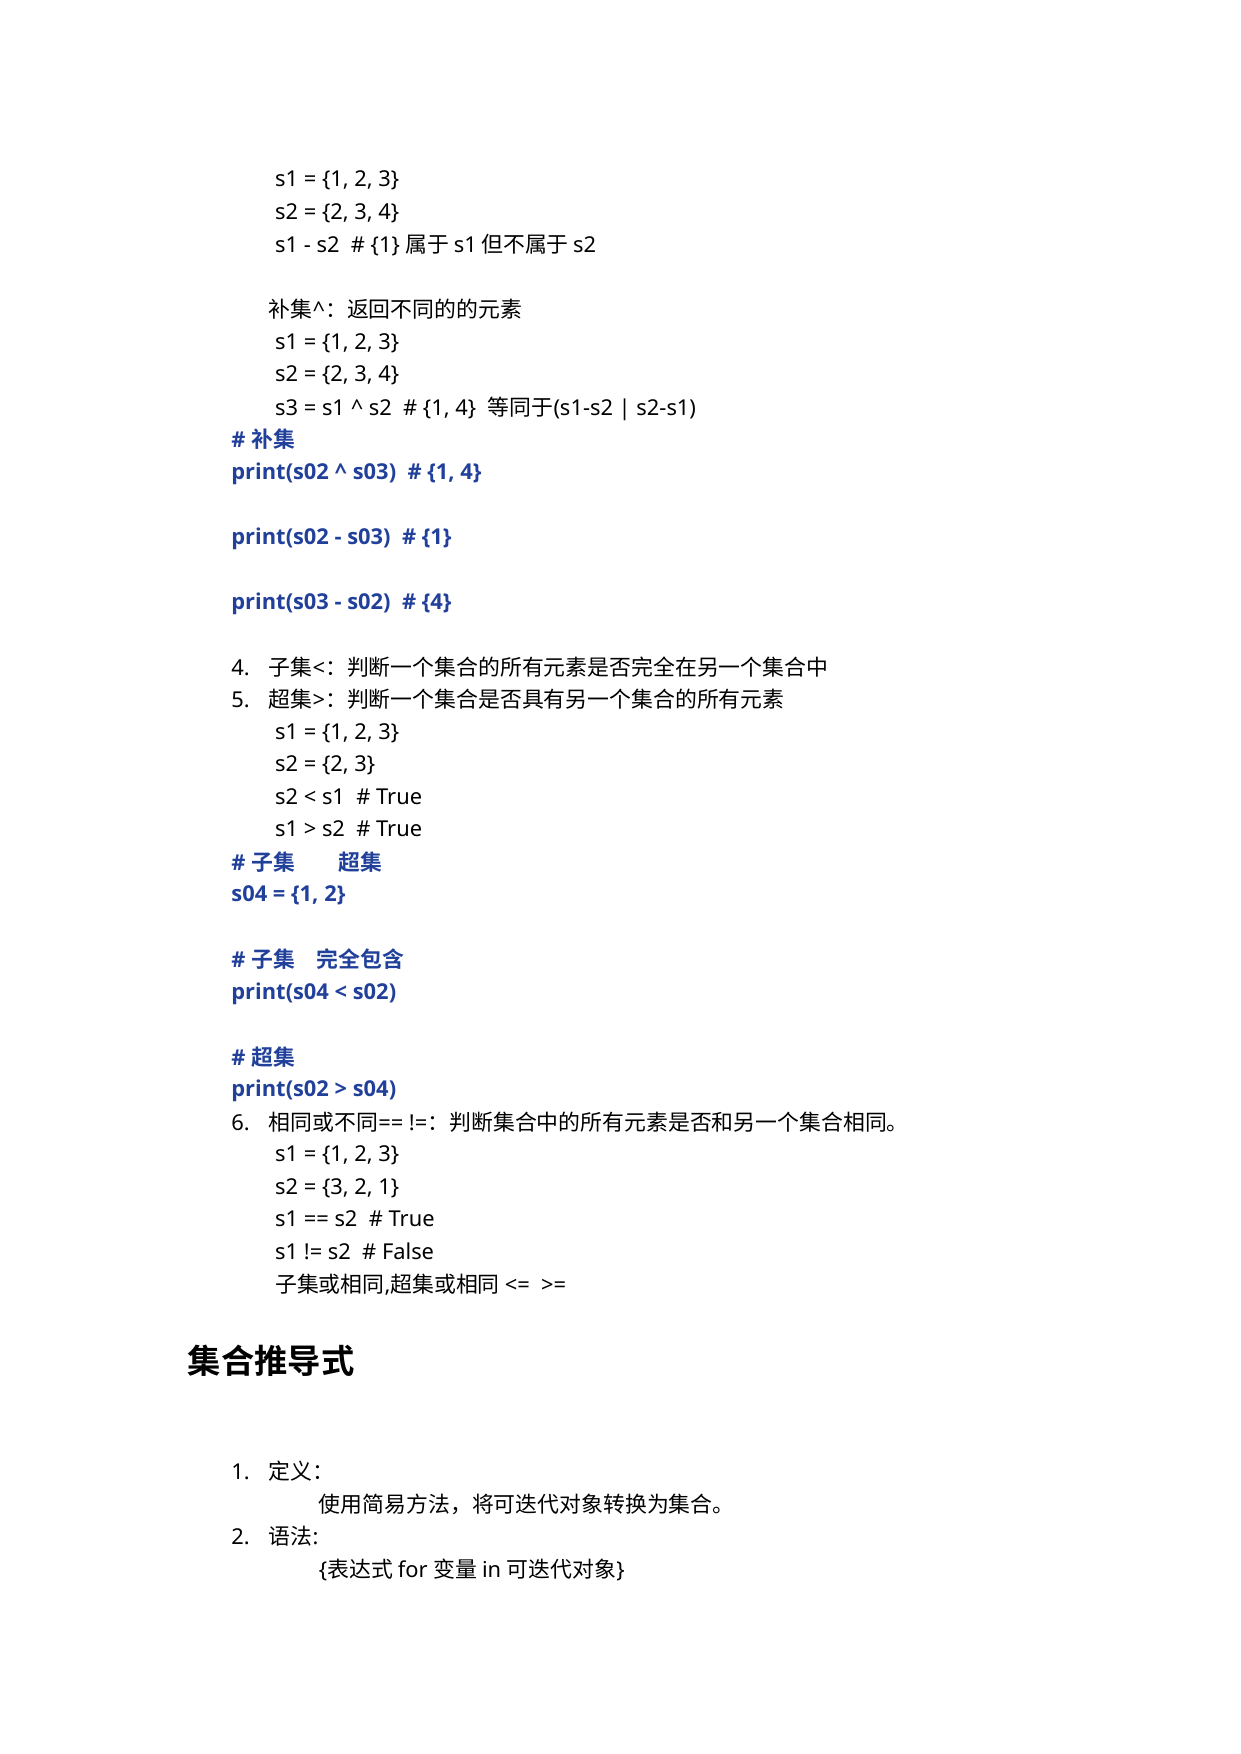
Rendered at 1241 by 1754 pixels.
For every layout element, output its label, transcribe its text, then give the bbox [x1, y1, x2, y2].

text print(s02 - s03) # {1} [187, 519, 1053, 552]
text {表达式 for 变量 in 可迭代对象} [275, 1551, 1053, 1584]
text s1 = {1, 2, 3} [187, 324, 1053, 357]
text s3 = s1 ^ s2 # {1, 4} 等同于(s1-s2 | s2-s1) [187, 389, 1053, 422]
text s1 = {1, 2, 3} [187, 714, 1053, 747]
text print(s02 > s04) [187, 1072, 1053, 1104]
list 语法: [231, 1519, 1053, 1551]
text # 子集 完全包含 [187, 942, 1053, 974]
text s2 < s1 # True [187, 779, 1053, 812]
text s1 != s2 # False [187, 1234, 1053, 1267]
text 子集或相同,超集或相同 <= >= [231, 1267, 1053, 1299]
list 定义： [231, 1454, 1053, 1486]
text s1 = {1, 2, 3} [187, 162, 1053, 194]
text s04 = {1, 2} [187, 877, 1053, 909]
text # 子集 超集 [187, 844, 1053, 877]
text s2 = {2, 3, 4} [187, 357, 1053, 389]
text # 补集 [187, 422, 1053, 454]
text s1 == s2 # True [187, 1202, 1053, 1234]
list 补集^：返回不同的的元素 [269, 292, 1053, 324]
text s1 > s2 # True [187, 812, 1053, 844]
text s1 = {1, 2, 3} [187, 1137, 1053, 1169]
list 超集>：判断一个集合是否具有另一个集合的所有元素 [231, 682, 1053, 714]
list 子集<：判断一个集合的所有元素是否完全在另一个集合中 [231, 649, 1053, 682]
text s2 = {2, 3} [187, 747, 1053, 779]
subtitle 集合推导式 [187, 1327, 1053, 1392]
text s1 - s2 # {1} 属于s1但不属于s2 [187, 227, 1053, 259]
list 相同或不同== !=：判断集合中的所有元素是否和另一个集合相同。 [231, 1104, 1053, 1137]
text s2 = {2, 3, 4} [187, 194, 1053, 227]
text s2 = {3, 2, 1} [187, 1169, 1053, 1202]
text # 超集 [187, 1039, 1053, 1072]
text print(s02 ^ s03) # {1, 4} [187, 454, 1053, 487]
text print(s04 < s02) [187, 974, 1053, 1007]
text print(s03 - s02) # {4} [187, 584, 1053, 617]
text 使用简易方法，将可迭代对象转换为集合。 [275, 1486, 1053, 1519]
